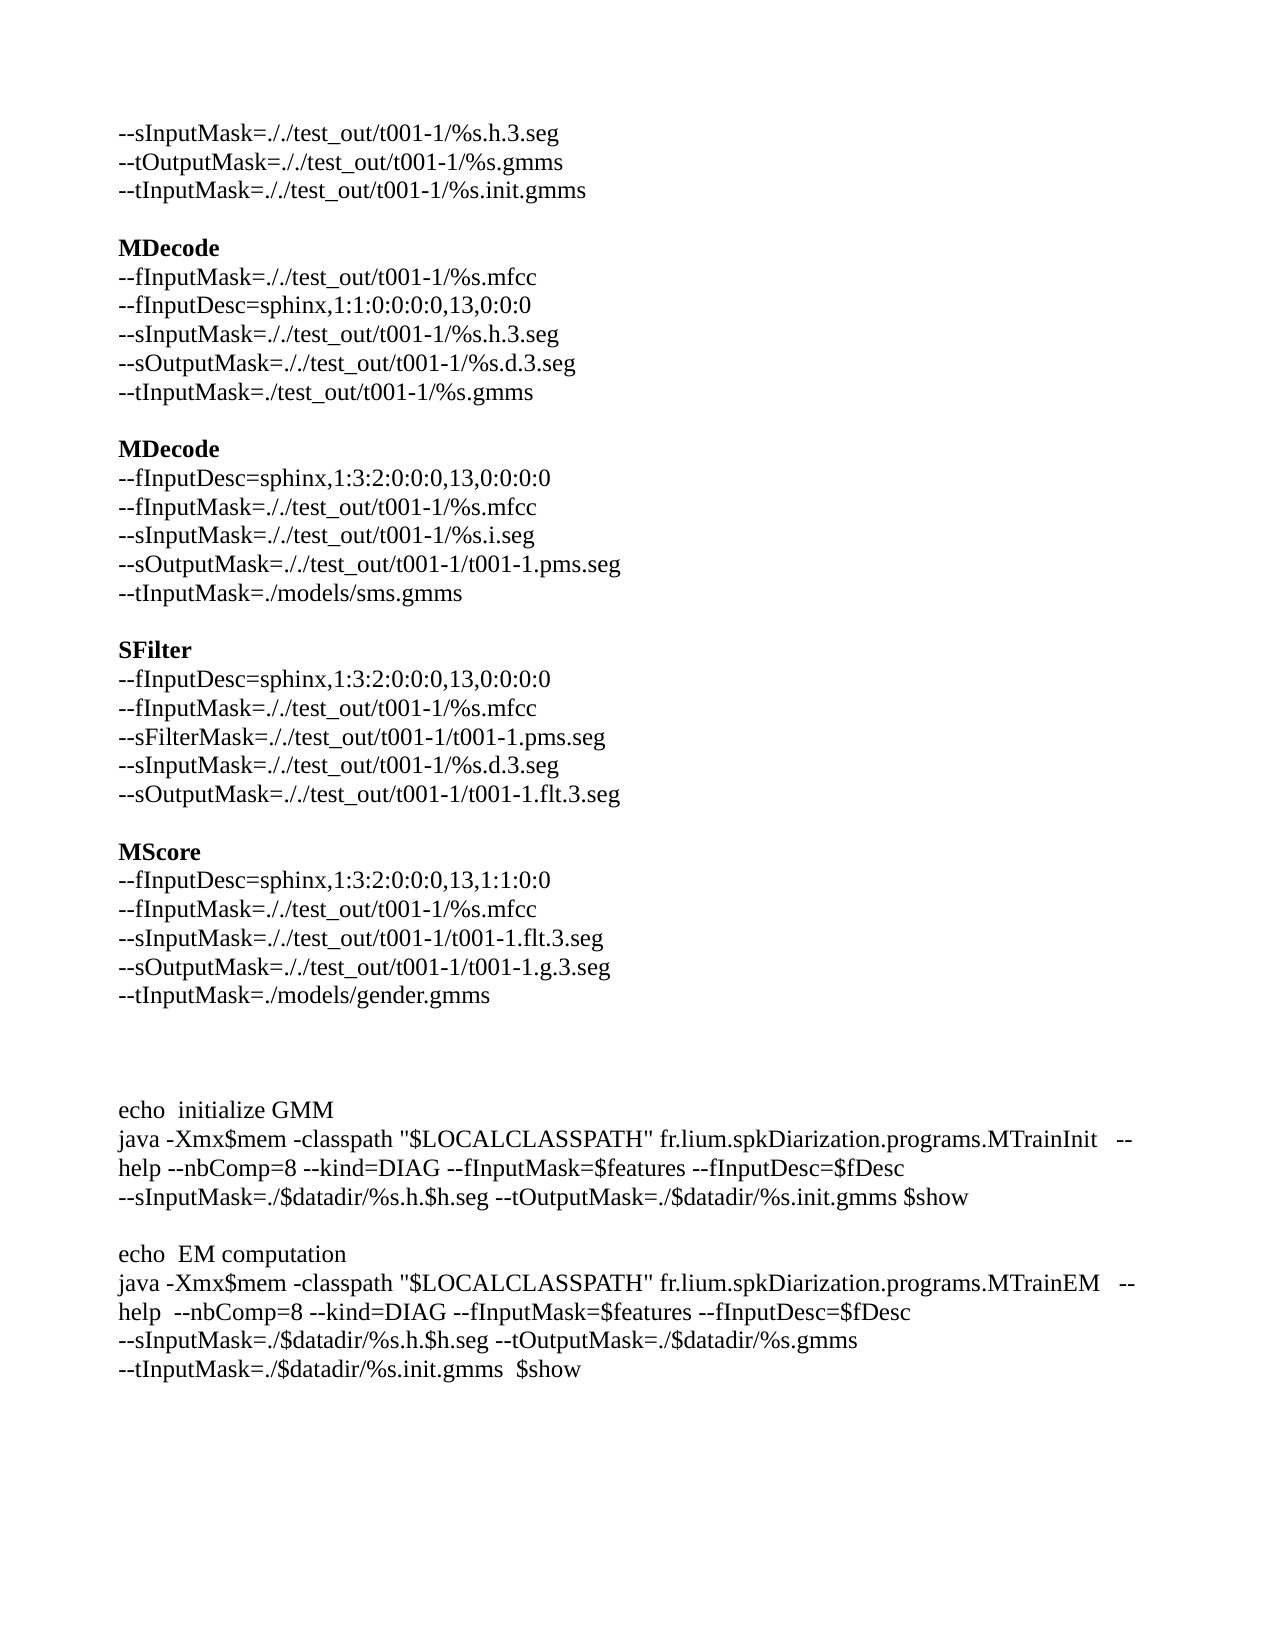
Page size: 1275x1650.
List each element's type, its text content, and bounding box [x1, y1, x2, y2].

text SFilter [118, 636, 1157, 664]
text --tInputMask=././test_out/t001-1/%s.init.gmms [118, 176, 1157, 204]
text --sInputMask=././test_out/t001-1/t001-1.flt.3.seg [118, 923, 1157, 952]
text --fInputMask=././test_out/t001-1/%s.mfcc [118, 492, 1157, 521]
text --sInputMask=././test_out/t001-1/%s.d.3.seg [118, 751, 1157, 779]
text --sOutputMask=././test_out/t001-1/t001-1.flt.3.seg [118, 779, 1157, 808]
text MScore [118, 837, 1157, 866]
text --sInputMask=././test_out/t001-1/%s.h.3.seg [118, 118, 1157, 147]
text MDecode [118, 233, 1157, 262]
text --sOutputMask=././test_out/t001-1/%s.d.3.seg [118, 348, 1157, 377]
text --sInputMask=././test_out/t001-1/%s.h.3.seg [118, 319, 1157, 348]
text java -Xmx$mem -classpath "$LOCALCLASSPATH" fr.lium.spkDiarization.programs.MTrainInit --help --nbComp=8 --kind=DIAG --fInputMask=$features --fInputDesc=$fDesc --sInputMask=./$datadir/%s.h.$h.seg --tOutputMask=./$datadir/%s.init.gmms $show [118, 1124, 1157, 1211]
text --fInputMask=././test_out/t001-1/%s.mfcc [118, 693, 1157, 722]
text --sOutputMask=././test_out/t001-1/t001-1.g.3.seg [118, 952, 1157, 981]
text --fInputDesc=sphinx,1:1:0:0:0:0,13,0:0:0 [118, 291, 1157, 319]
text --sFilterMask=././test_out/t001-1/t001-1.pms.seg [118, 722, 1157, 751]
text --fInputDesc=sphinx,1:3:2:0:0:0,13,0:0:0:0 [118, 664, 1157, 693]
text --fInputMask=././test_out/t001-1/%s.mfcc [118, 262, 1157, 291]
text echo EM computation [118, 1239, 1157, 1268]
text --fInputMask=././test_out/t001-1/%s.mfcc [118, 894, 1157, 923]
text java -Xmx$mem -classpath "$LOCALCLASSPATH" fr.lium.spkDiarization.programs.MTrainEM --help --nbComp=8 --kind=DIAG --fInputMask=$features --fInputDesc=$fDesc --sInputMask=./$datadir/%s.h.$h.seg --tOutputMask=./$datadir/%s.gmms --tInputMask=./$datadir/%s.init.gmms $show [118, 1268, 1157, 1383]
text --tInputMask=./models/gender.gmms [118, 981, 1157, 1009]
text MDecode [118, 434, 1157, 463]
text --fInputDesc=sphinx,1:3:2:0:0:0,13,1:1:0:0 [118, 866, 1157, 894]
text --tOutputMask=././test_out/t001-1/%s.gmms [118, 147, 1157, 176]
text --sInputMask=././test_out/t001-1/%s.i.seg [118, 521, 1157, 549]
text --sOutputMask=././test_out/t001-1/t001-1.pms.seg [118, 549, 1157, 578]
text --tInputMask=./test_out/t001-1/%s.gmms [118, 377, 1157, 406]
text echo initialize GMM [118, 1096, 1157, 1124]
text --tInputMask=./models/sms.gmms [118, 578, 1157, 607]
text --fInputDesc=sphinx,1:3:2:0:0:0,13,0:0:0:0 [118, 463, 1157, 492]
